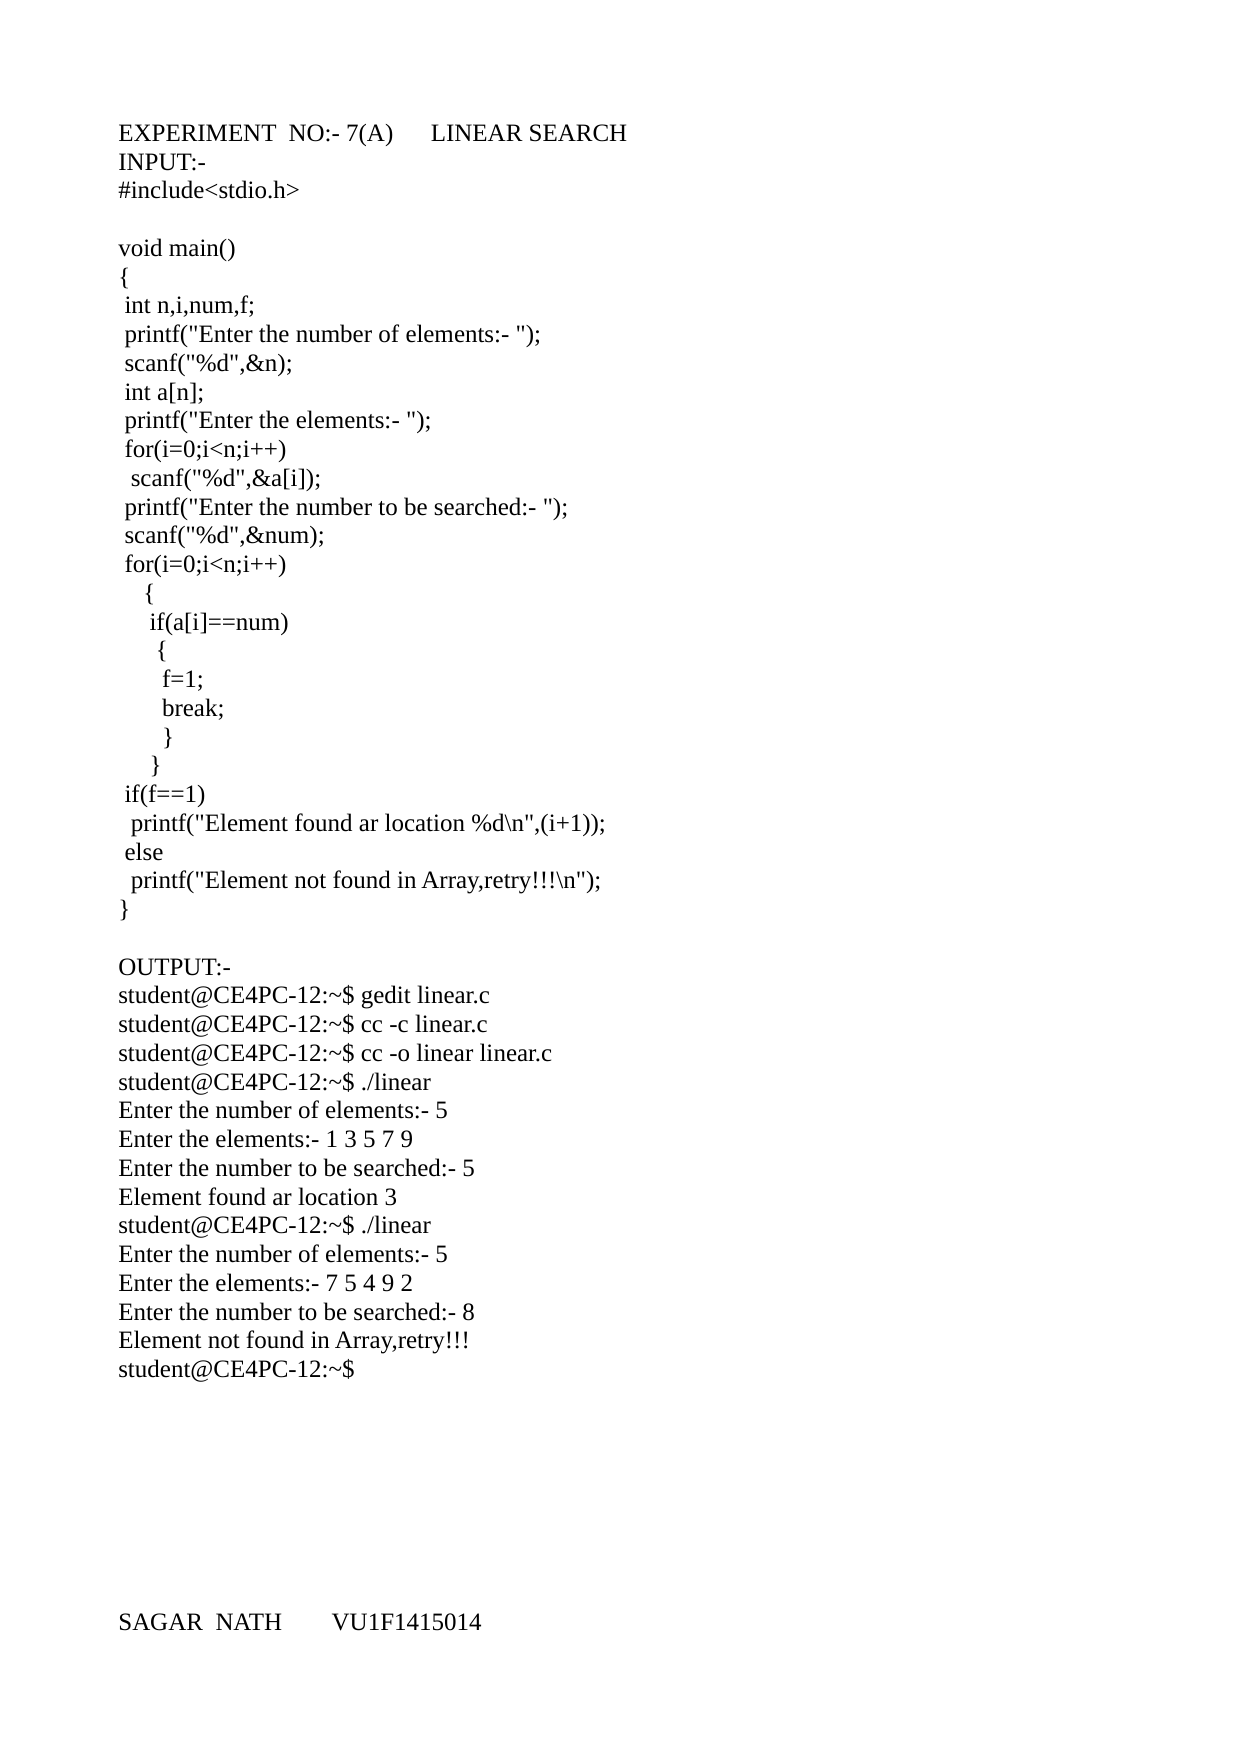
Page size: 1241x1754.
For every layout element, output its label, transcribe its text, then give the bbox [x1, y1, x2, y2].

text int n,i,num,f; [118, 291, 1122, 319]
text OUTPUT:- [118, 952, 1122, 981]
text student@CE4PC-12:~$ [118, 1354, 1122, 1383]
text Enter the elements:- 1 3 5 7 9 [118, 1124, 1122, 1153]
text else [118, 837, 1122, 866]
text } [118, 722, 1122, 751]
text for(i=0;i<n;i++) [118, 549, 1122, 578]
text { [118, 262, 1122, 291]
text void main() [118, 233, 1122, 262]
text scanf("%d",&n); [118, 348, 1122, 377]
text student@CE4PC-12:~$ cc -o linear linear.c [118, 1038, 1122, 1067]
text EXPERIMENT NO:- 7(A) LINEAR SEARCH [118, 118, 1122, 147]
text Element found ar location 3 [118, 1182, 1122, 1211]
text printf("Enter the elements:- "); [118, 406, 1122, 434]
text student@CE4PC-12:~$ ./linear [118, 1067, 1122, 1096]
text Element not found in Array,retry!!! [118, 1326, 1122, 1354]
text } [118, 751, 1122, 779]
text scanf("%d",&num); [118, 521, 1122, 549]
text #include<stdio.h> [118, 176, 1122, 204]
text break; [118, 693, 1122, 722]
text if(f==1) [118, 779, 1122, 808]
text student@CE4PC-12:~$ cc -c linear.c [118, 1009, 1122, 1038]
text f=1; [118, 664, 1122, 693]
text Enter the number of elements:- 5 [118, 1096, 1122, 1124]
text { [118, 578, 1122, 607]
text printf("Enter the number of elements:- "); [118, 319, 1122, 348]
text student@CE4PC-12:~$ gedit linear.c [118, 981, 1122, 1009]
text { [118, 636, 1122, 664]
text Enter the number of elements:- 5 [118, 1239, 1122, 1268]
text } [118, 894, 1122, 923]
text Enter the elements:- 7 5 4 9 2 [118, 1268, 1122, 1297]
text printf("Element not found in Array,retry!!!\n"); [118, 866, 1122, 894]
text printf("Enter the number to be searched:- "); [118, 492, 1122, 521]
text printf("Element found ar location %d\n",(i+1)); [118, 808, 1122, 837]
text if(a[i]==num) [118, 607, 1122, 636]
text scanf("%d",&a[i]); [118, 463, 1122, 492]
text student@CE4PC-12:~$ ./linear [118, 1211, 1122, 1239]
text for(i=0;i<n;i++) [118, 434, 1122, 463]
text Enter the number to be searched:- 8 [118, 1297, 1122, 1326]
text Enter the number to be searched:- 5 [118, 1153, 1122, 1182]
text int a[n]; [118, 377, 1122, 406]
text INPUT:- [118, 147, 1122, 176]
